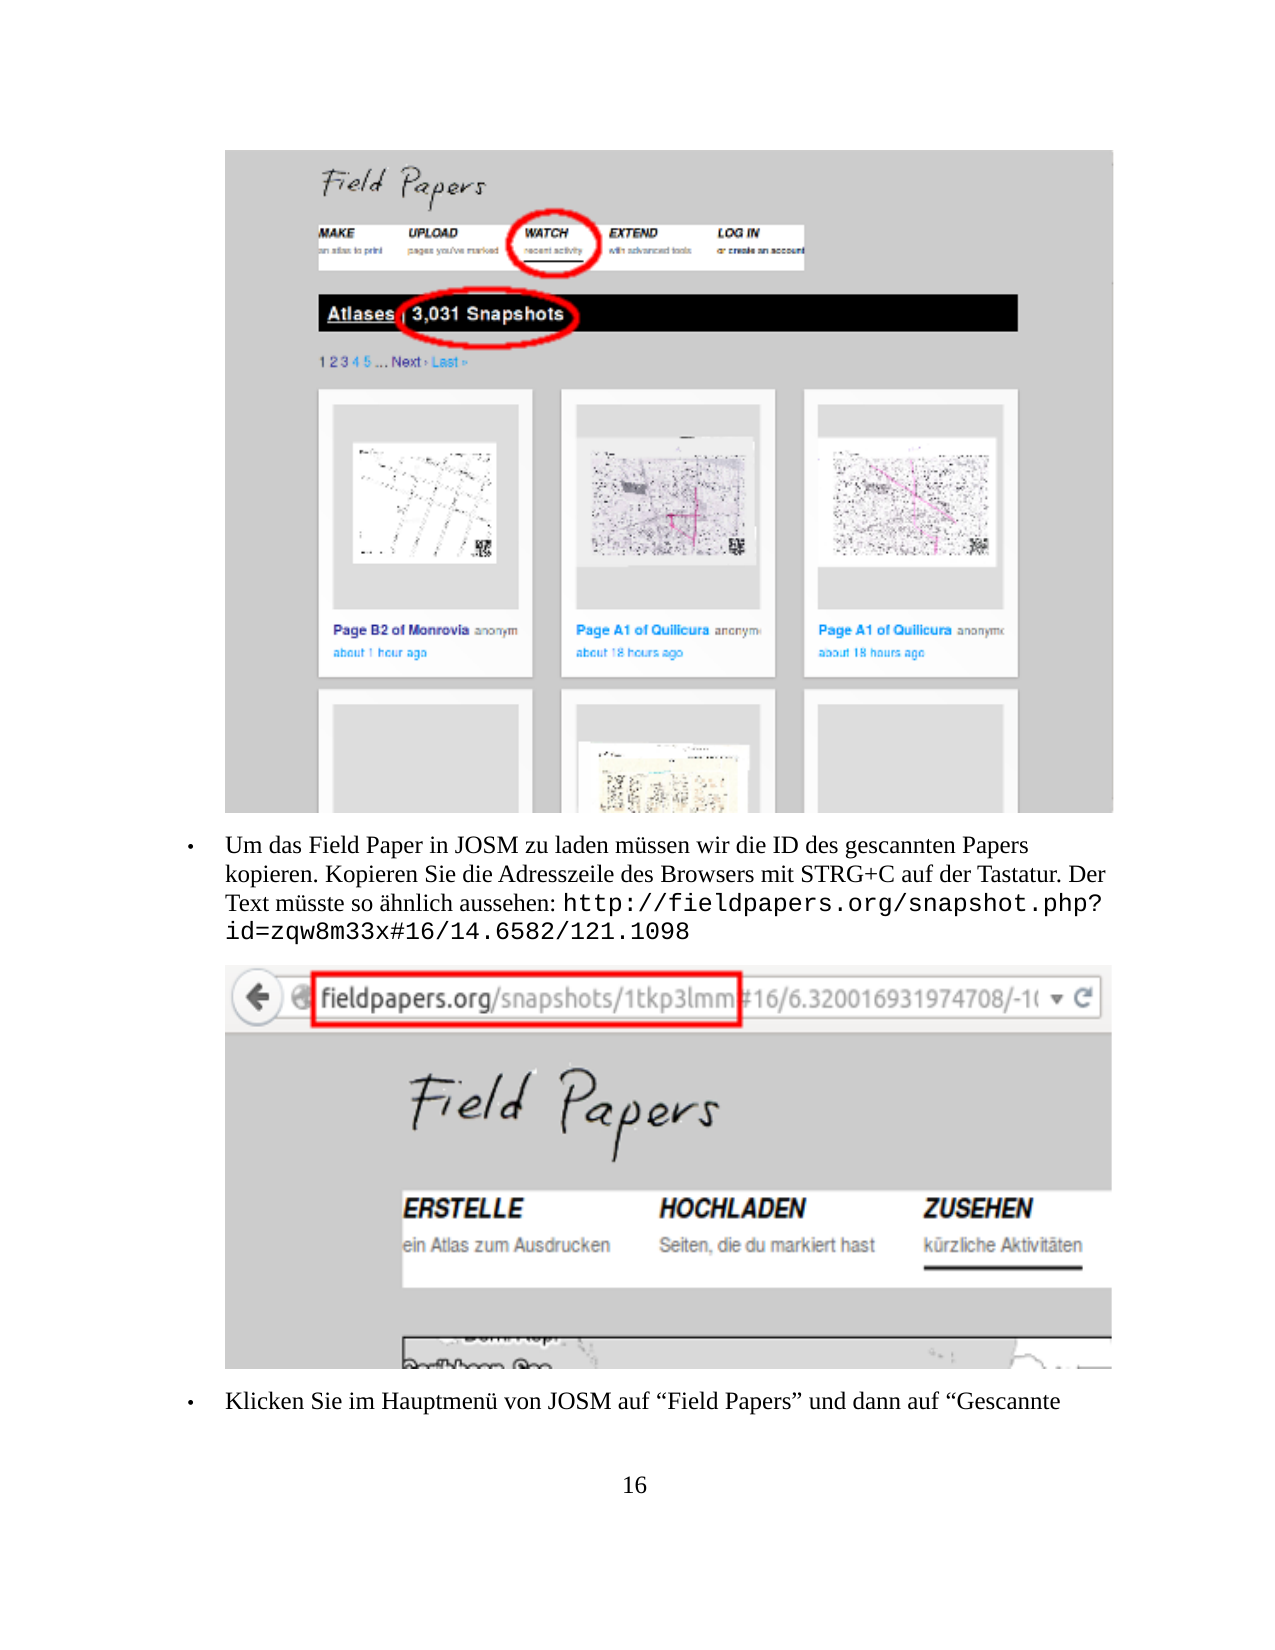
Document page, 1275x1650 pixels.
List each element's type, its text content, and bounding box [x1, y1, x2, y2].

picture [225, 965, 1112, 1369]
picture [225, 150, 1114, 813]
list Um das Field Paper in JOSM zu laden müssen wir die ID des gescannten Papers kopieren. Kopieren Sie die Adresszeile des Browsers mit STRG+C auf der Tastatur. Der Text müsste so ähnlich aussehen: http://fieldpapers.org/snapshot.php?id=zqw8m33x#16/14.6582/121.1098 [187, 831, 1125, 947]
list Klicken Sie im Hauptmenü von JOSM auf “Field Papers” und dann auf “Gescannte [187, 1386, 1125, 1415]
